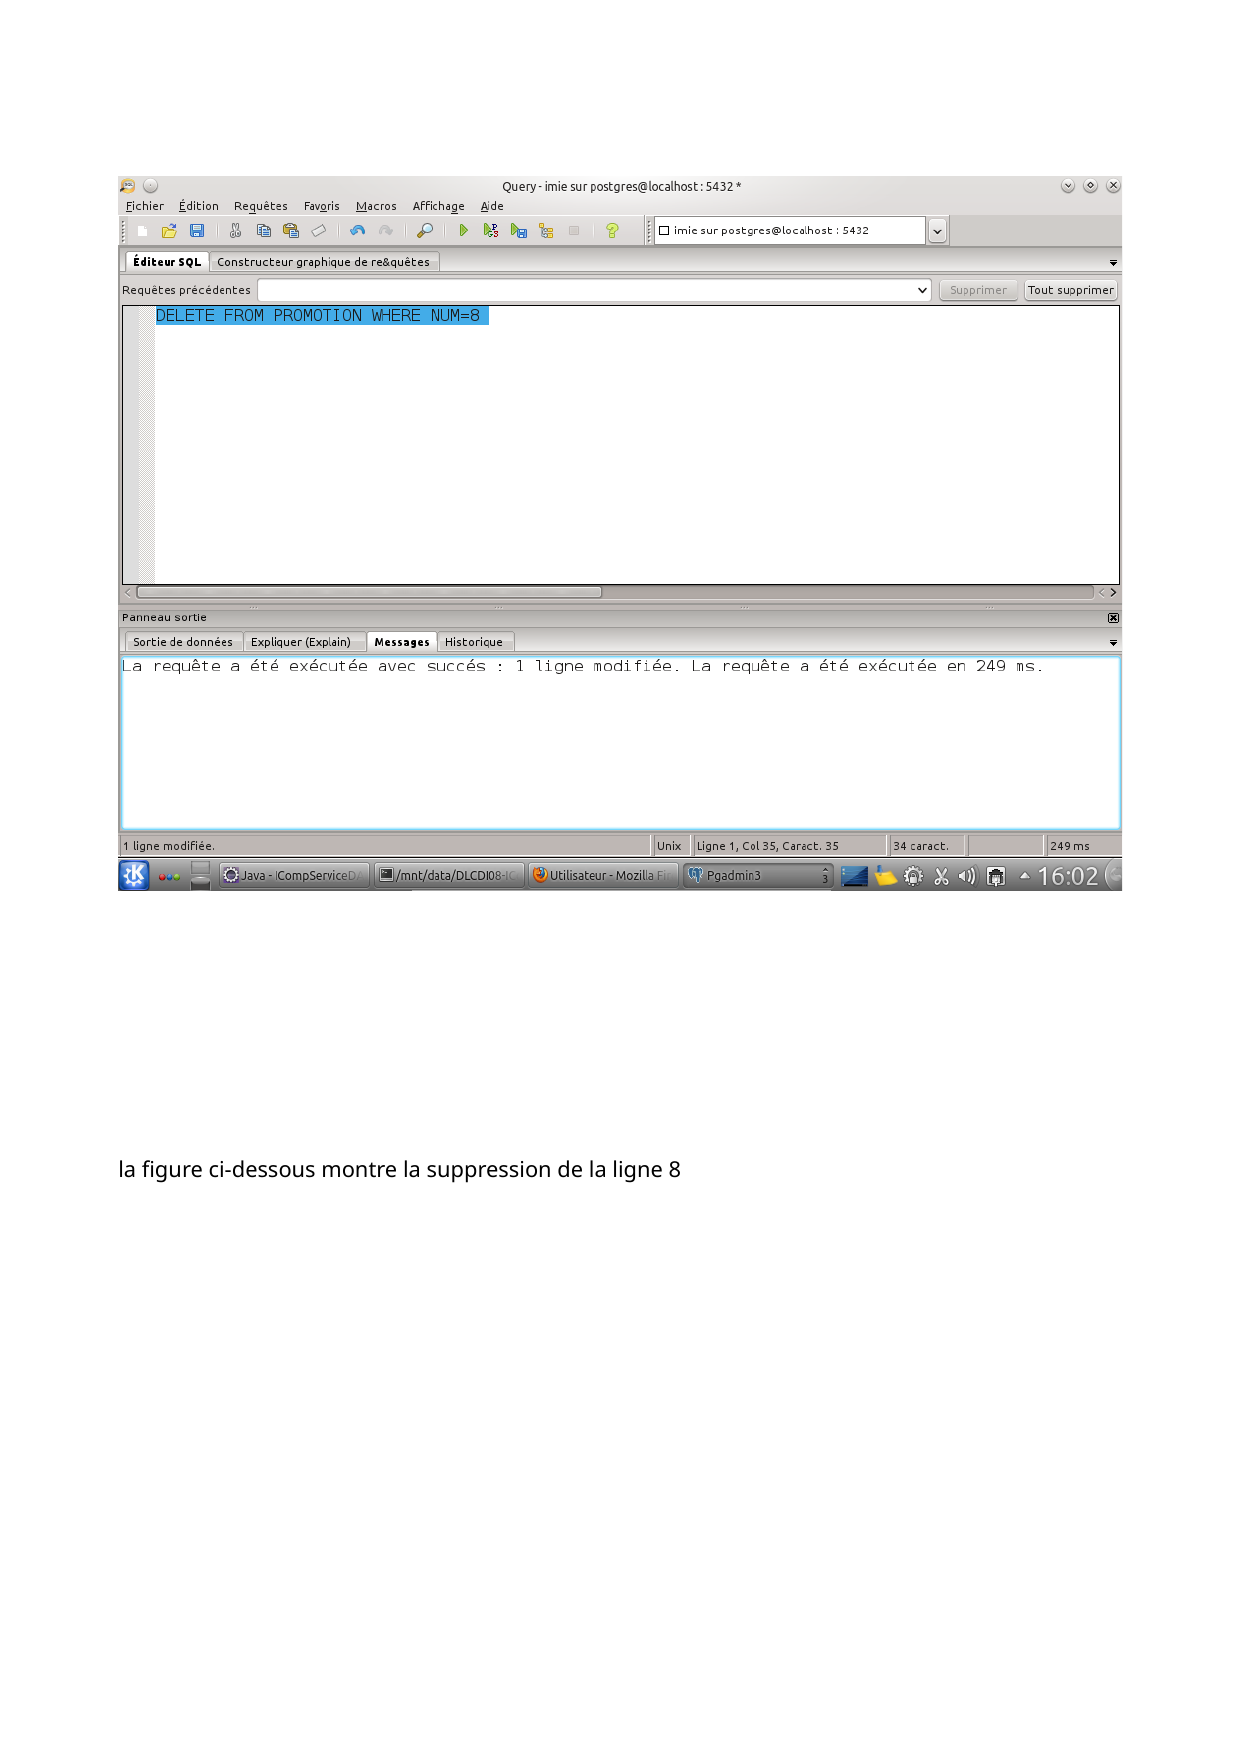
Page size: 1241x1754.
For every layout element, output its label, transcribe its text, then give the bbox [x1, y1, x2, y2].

picture [118, 176, 1123, 891]
text la figure ci-dessous montre la suppression de la ligne 8 [118, 1154, 1122, 1184]
